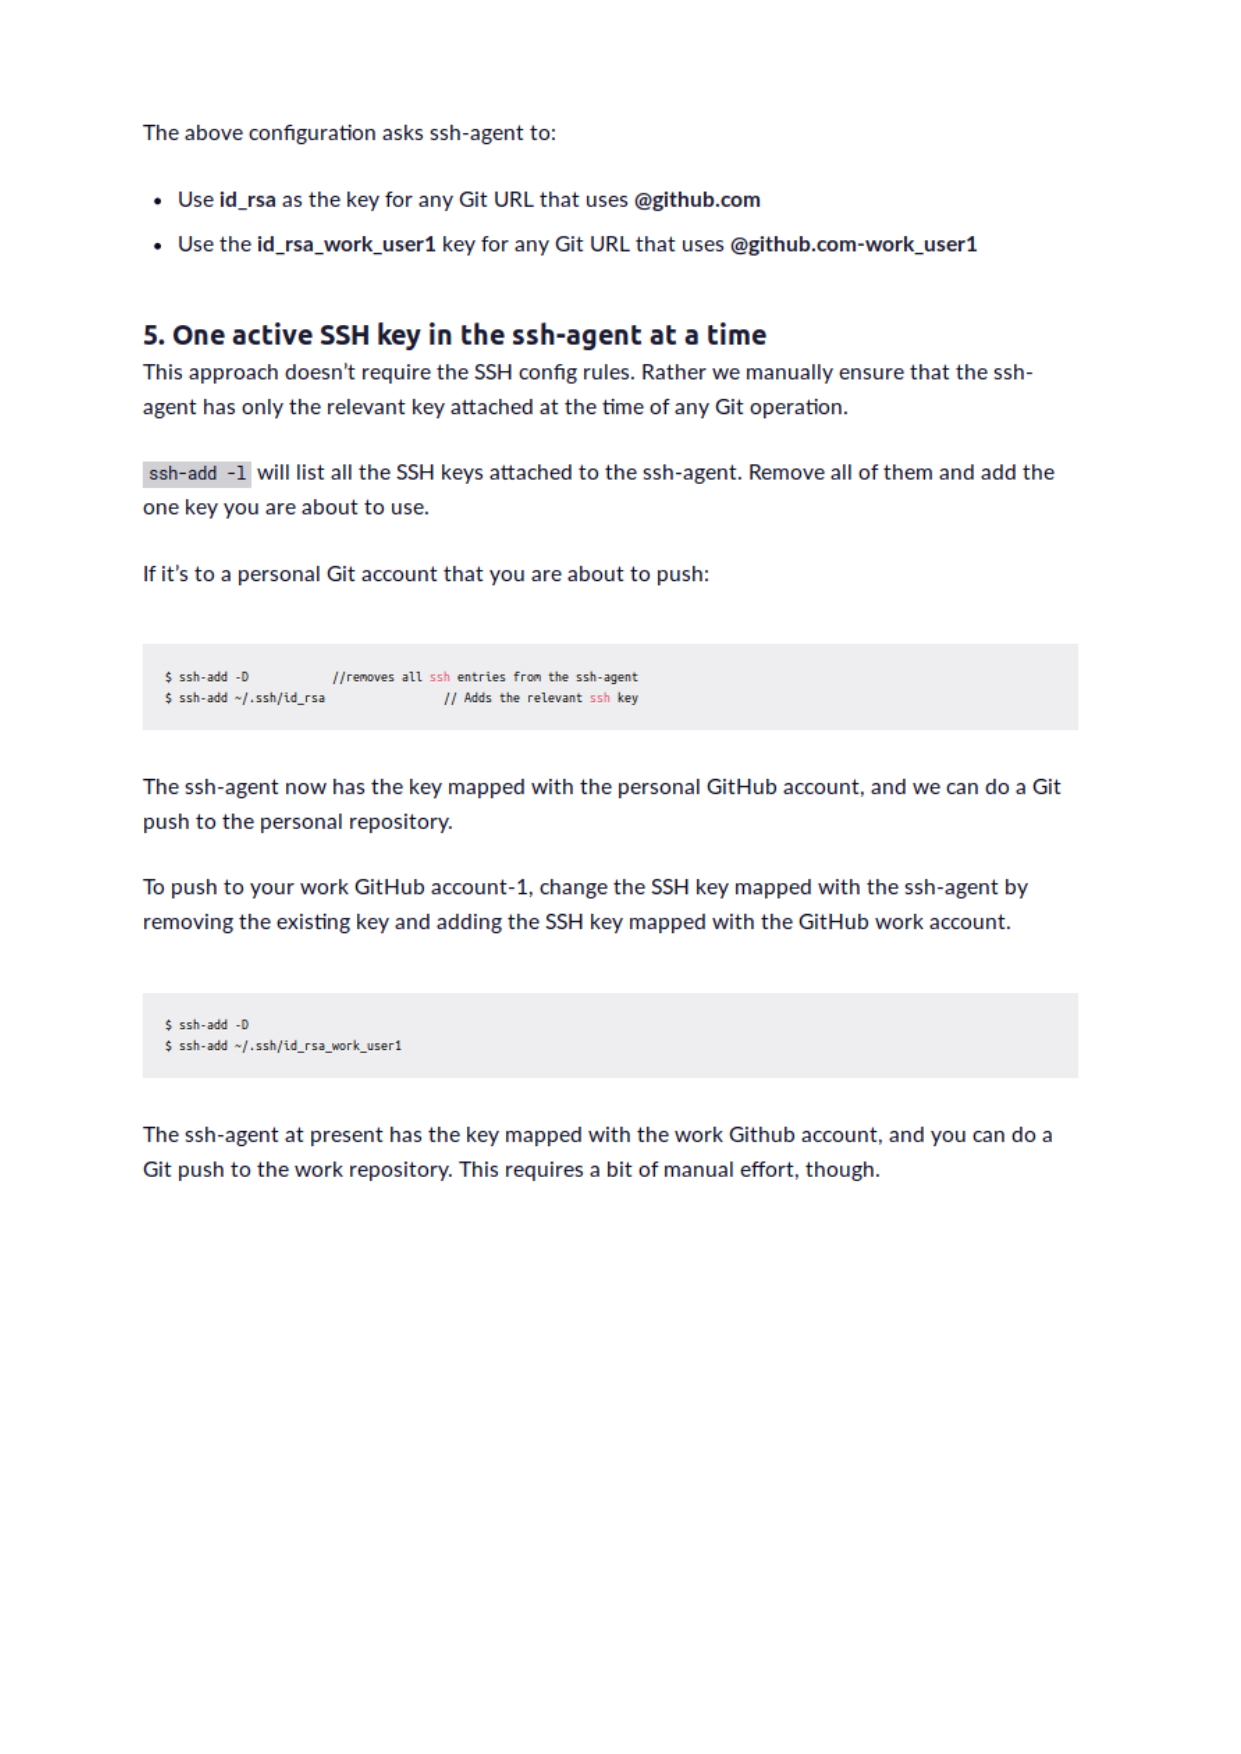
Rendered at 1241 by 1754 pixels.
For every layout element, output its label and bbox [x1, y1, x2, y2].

picture [118, 118, 1123, 1209]
